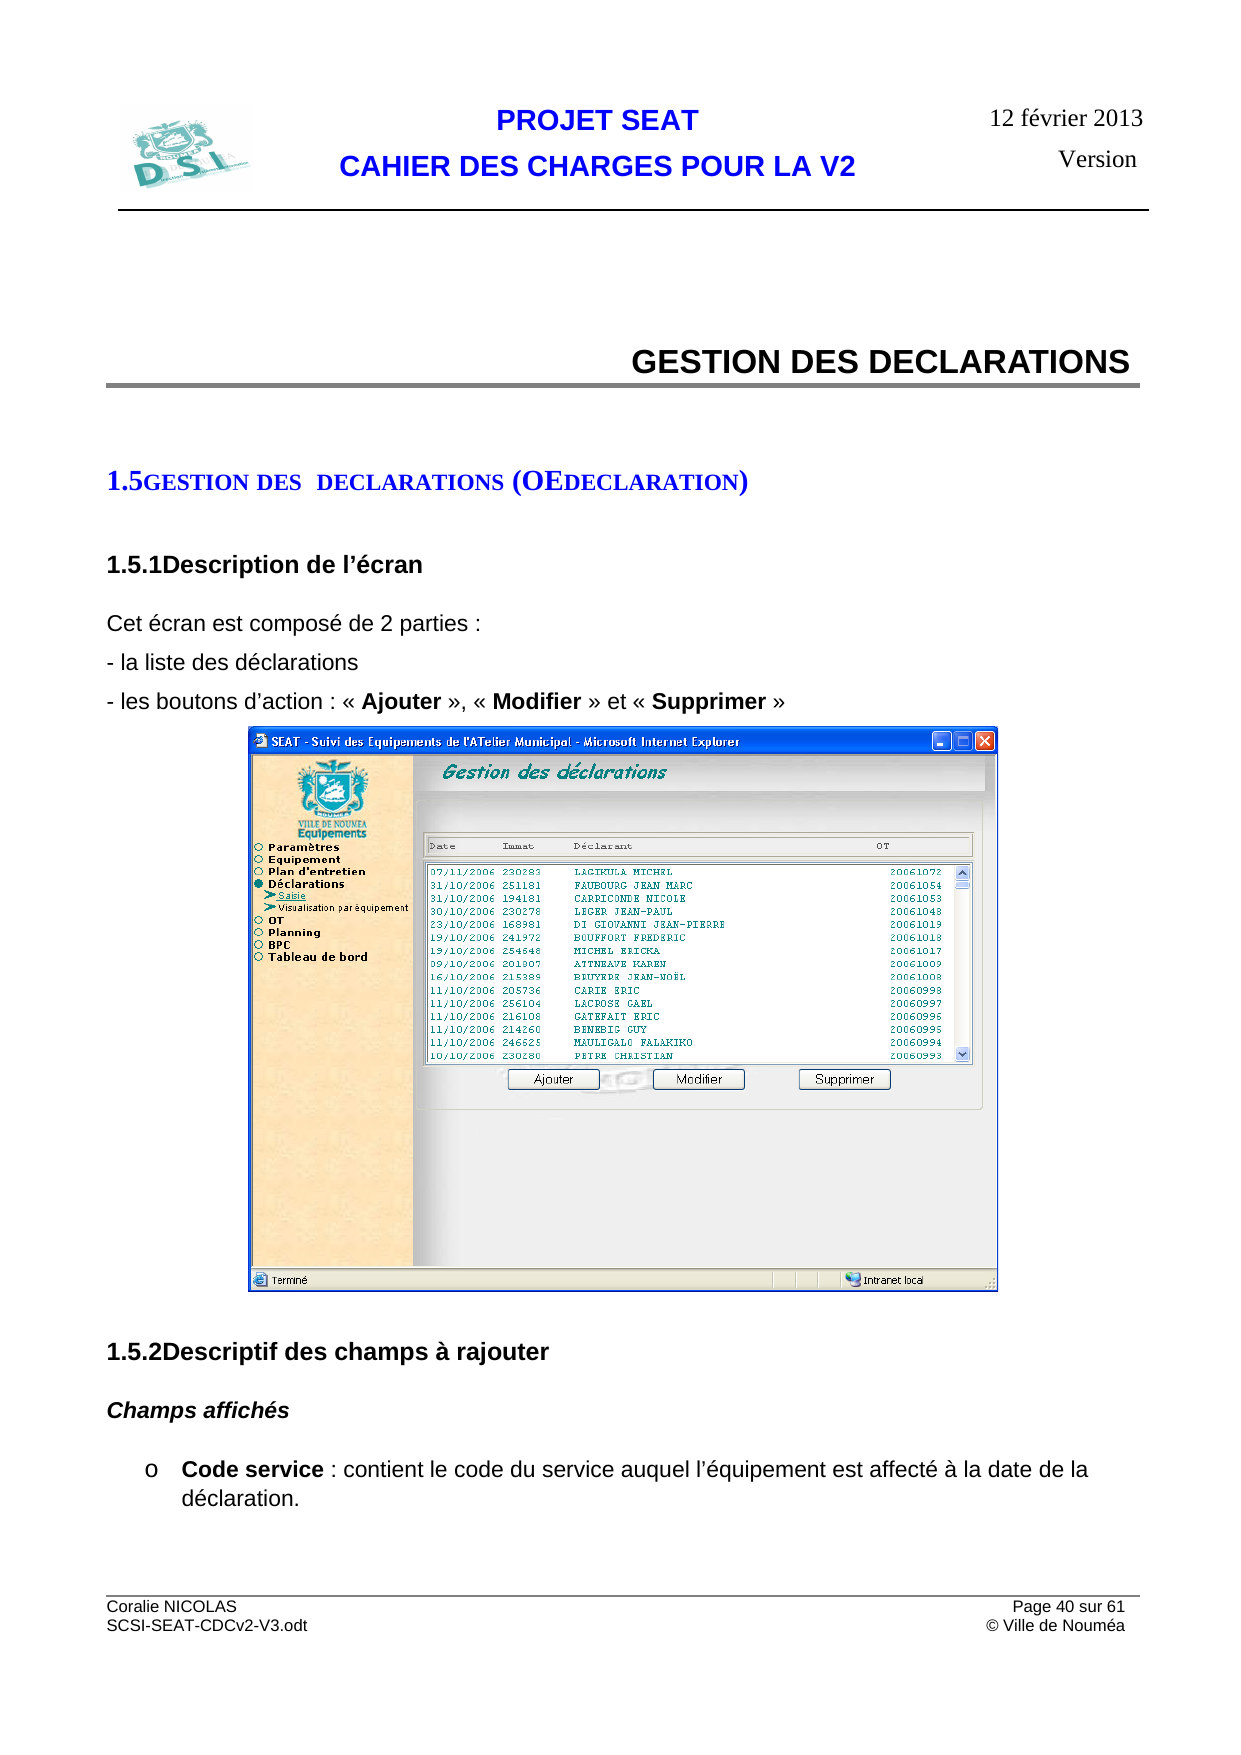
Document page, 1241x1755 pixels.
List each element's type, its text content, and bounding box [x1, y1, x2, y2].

subtitle gestion des declarations (OEdeclaration) [106, 463, 1140, 496]
subtitle Gestion des declarations [106, 342, 1140, 383]
text - les boutons d’action : « Ajouter », « Modifier » et « Supprimer » [106, 688, 1140, 714]
subtitle Description de l’écran [106, 550, 1140, 579]
subtitle Descriptif des champs à rajouter [106, 1337, 1140, 1366]
text Champs affichés [106, 1397, 1140, 1423]
list Code service : contient le code du service auquel l’équipement est affecté à la date de la déclaration. [144, 1456, 1140, 1511]
text Cet écran est composé de 2 parties : [106, 610, 1140, 636]
text - la liste des déclarations [106, 649, 1140, 675]
